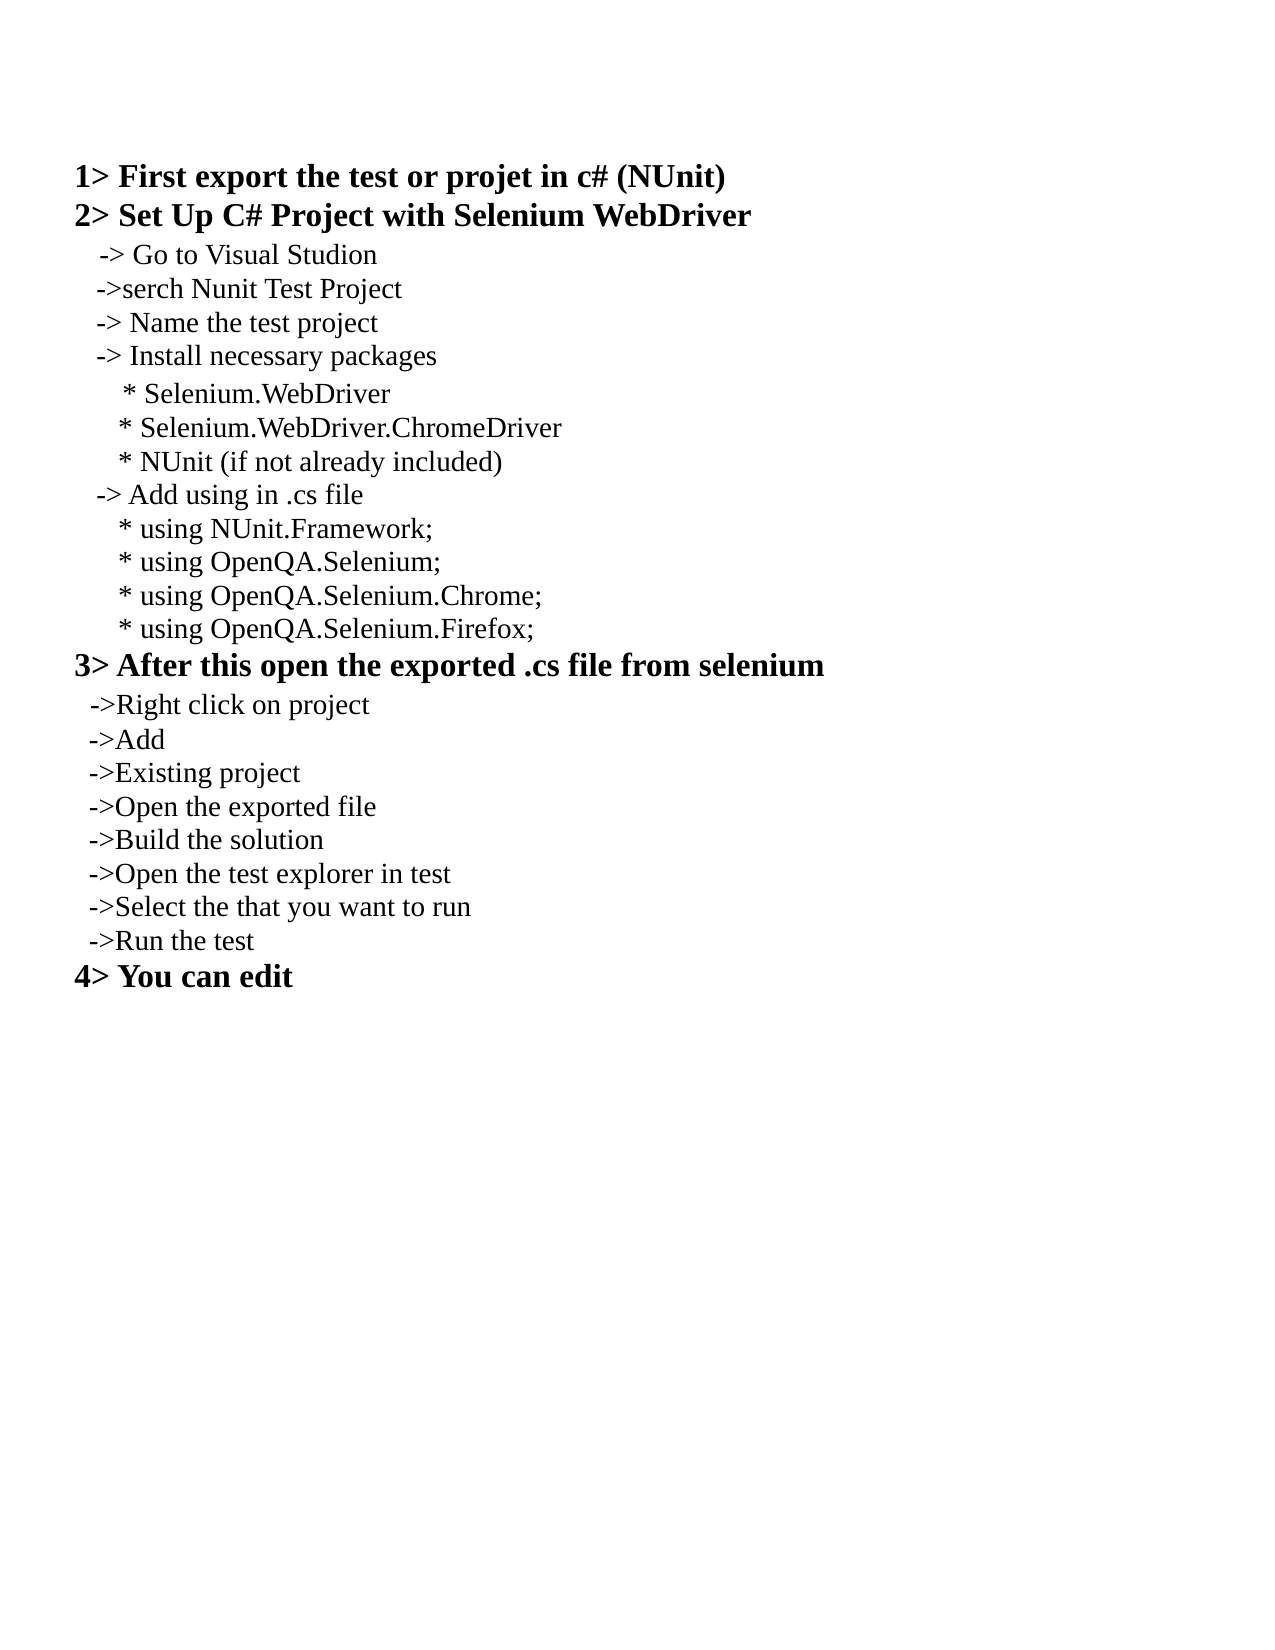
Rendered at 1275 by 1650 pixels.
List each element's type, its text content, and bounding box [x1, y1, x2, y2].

text -> Name the test project [74, 305, 1208, 338]
text * NUnit (if not already included) [74, 444, 1208, 477]
text ->serch Nunit Test Project [74, 271, 1208, 305]
text ->Select the that you want to run [74, 889, 1208, 923]
text * Selenium.WebDriver [74, 372, 1208, 410]
text ->Open the exported file [74, 789, 1208, 822]
text -> Go to Visual Studion [74, 233, 1208, 271]
text * using OpenQA.Selenium.Firefox; [74, 612, 1208, 645]
text ->Add [74, 722, 1208, 755]
text ->Open the test explorer in test [74, 856, 1208, 889]
text ->Build the solution [74, 822, 1208, 856]
text * Selenium.WebDriver.ChromeDriver [74, 410, 1208, 444]
text ->Right click on project [74, 683, 1208, 722]
text ->Run the test [74, 923, 1208, 957]
text * using OpenQA.Selenium.Chrome; [74, 578, 1208, 612]
text * using NUnit.Framework; [74, 511, 1208, 544]
text -> Install necessary packages [74, 338, 1208, 372]
text * using OpenQA.Selenium; [74, 544, 1208, 578]
text 2> Set Up C# Project with Selenium WebDriver [74, 195, 1208, 233]
text 4> You can edit [74, 957, 1208, 995]
text 1> First export the test or projet in c# (NUnit) [74, 156, 1208, 195]
text ->Existing project [74, 755, 1208, 789]
text -> Add using in .cs file [74, 477, 1208, 511]
text 3> After this open the exported .cs file from selenium [74, 645, 1208, 683]
